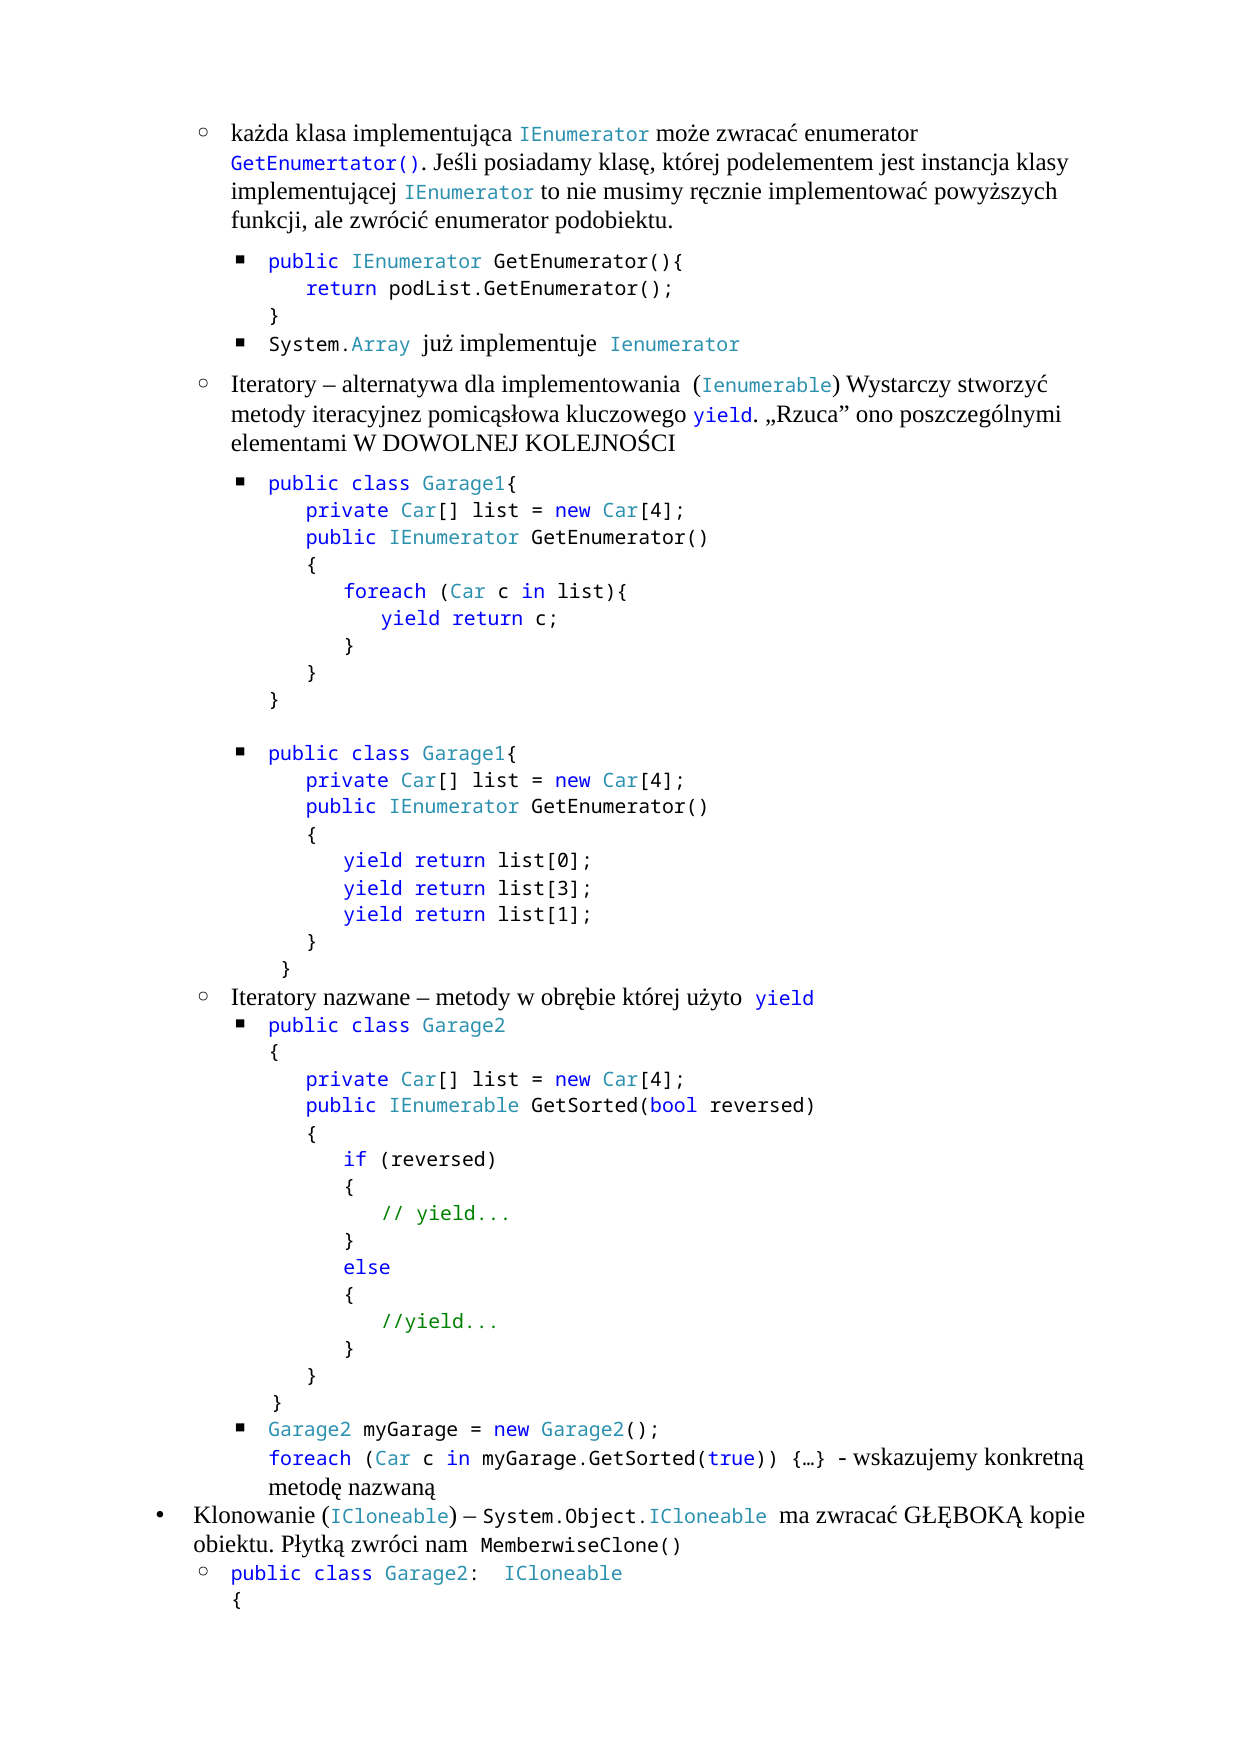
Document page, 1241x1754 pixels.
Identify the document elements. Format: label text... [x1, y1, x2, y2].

list } [231, 685, 1122, 712]
list foreach (Car c in list){ [306, 577, 1122, 604]
list Garage2 myGarage = new Garage2(); [231, 1416, 1122, 1442]
list public IEnumerator GetEnumerator(){ [231, 247, 1122, 274]
list { [268, 820, 1122, 847]
list private Car[] list = new Car[4]; [268, 766, 1122, 793]
list public class Garage2: ICloneable [193, 1559, 1122, 1586]
list else [306, 1254, 1122, 1281]
list foreach (Car c in myGarage.GetSorted(true)) {…} - wskazujemy konkretną metodę nazwaną [231, 1442, 1122, 1500]
list { [231, 1038, 1122, 1065]
list yield return list[1]; [306, 901, 1122, 928]
list } [234, 1388, 1122, 1416]
list { [306, 1173, 1122, 1200]
list yield return list[3]; [306, 874, 1122, 901]
list } [268, 928, 1122, 955]
list { [306, 1281, 1122, 1308]
list } [306, 631, 1122, 658]
list public IEnumerable GetSorted(bool reversed) [268, 1092, 1122, 1119]
list } [231, 301, 1122, 328]
list if (reversed) [306, 1146, 1122, 1173]
list Klonowanie (ICloneable) – System.Object.ICloneable ma zwracać GŁĘBOKĄ kopie obiektu. Płytką zwróci nam MemberwiseClone() [156, 1500, 1122, 1559]
list return podList.GetEnumerator(); [268, 274, 1122, 301]
list yield return c; [343, 604, 1122, 631]
list każda klasa implementująca IEnumerator może zwracać enumerator GetEnumertator(). Jeśli posiadamy klasę, której podelementem jest instancja klasy implementującej IEnumerator to nie musimy ręcznie implementować powyższych funkcji, ale zwrócić enumerator podobiektu. [193, 118, 1122, 234]
list //yield... [343, 1308, 1122, 1334]
list { [193, 1586, 1122, 1613]
list private Car[] list = new Car[4]; [268, 496, 1122, 523]
list Iteratory nazwane – metody w obrębie której użyto yield [193, 982, 1122, 1011]
list } [268, 1362, 1122, 1388]
list public class Garage1{ [231, 469, 1122, 496]
text } [118, 955, 1122, 982]
list public IEnumerator GetEnumerator() [268, 523, 1122, 550]
list System.Array już implementuje Ienumerator [231, 328, 1122, 357]
list { [268, 1119, 1122, 1146]
list private Car[] list = new Car[4]; [268, 1065, 1122, 1092]
list } [268, 658, 1122, 685]
list { [268, 550, 1122, 577]
list public IEnumerator GetEnumerator() [268, 793, 1122, 820]
list public class Garage2 [231, 1011, 1122, 1038]
list // yield... [343, 1200, 1122, 1227]
list public class Garage1{ [231, 739, 1122, 766]
list } [306, 1227, 1122, 1254]
list Iteratory – alternatywa dla implementowania (Ienumerable) Wystarczy stworzyć metody iteracyjnez pomicąsłowa kluczowego yield. „Rzuca” ono poszczególnymi elementami W DOWOLNEJ KOLEJNOŚCI [193, 369, 1122, 457]
list } [306, 1334, 1122, 1362]
list yield return list[0]; [306, 847, 1122, 874]
